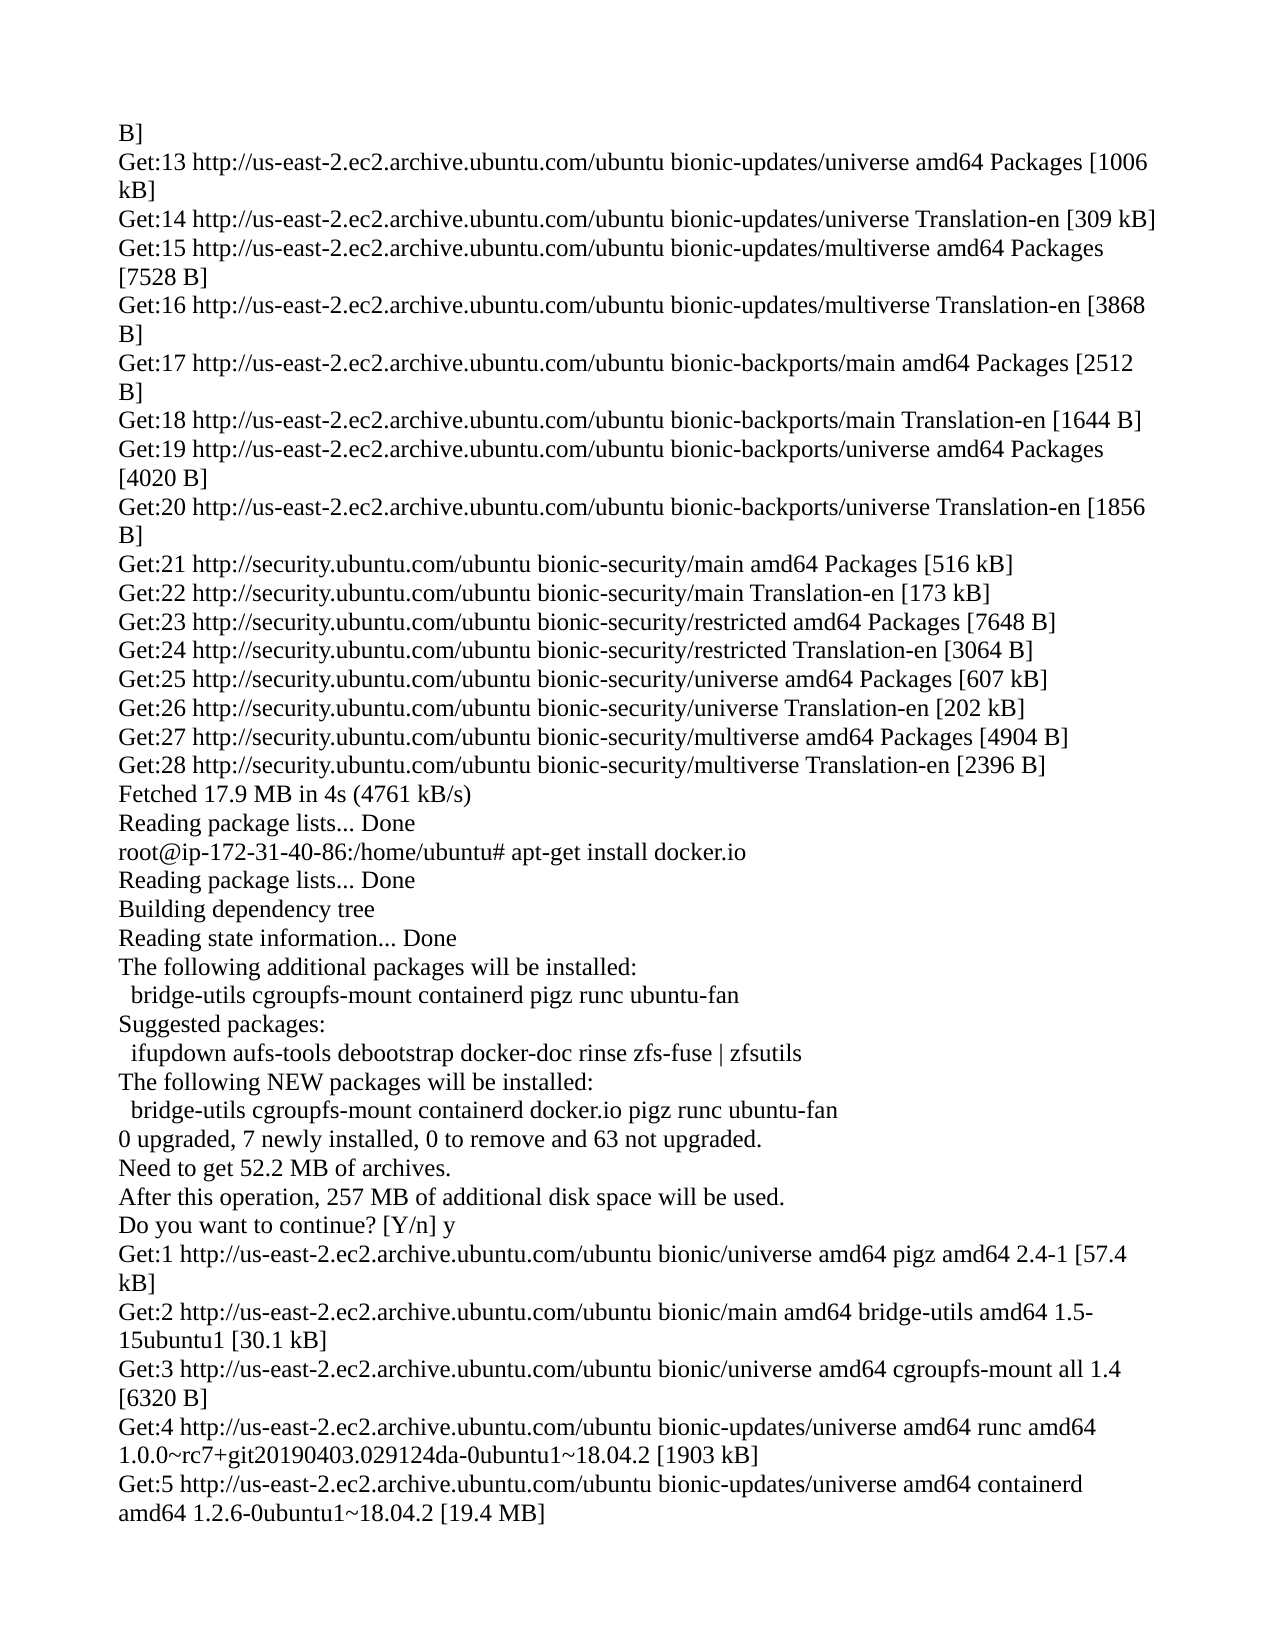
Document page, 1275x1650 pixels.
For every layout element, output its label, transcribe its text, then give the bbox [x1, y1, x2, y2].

text Suggested packages: [118, 1009, 1157, 1038]
text Get:24 http://security.ubuntu.com/ubuntu bionic-security/restricted Translation-en [3064 B] [118, 636, 1157, 664]
text ifupdown aufs-tools debootstrap docker-doc rinse zfs-fuse | zfsutils [118, 1038, 1157, 1067]
text Need to get 52.2 MB of archives. [118, 1153, 1157, 1182]
text Reading package lists... Done [118, 866, 1157, 894]
text Get:14 http://us-east-2.ec2.archive.ubuntu.com/ubuntu bionic-updates/universe Translation-en [309 kB] [118, 204, 1157, 233]
text Get:20 http://us-east-2.ec2.archive.ubuntu.com/ubuntu bionic-backports/universe Translation-en [1856 B] [118, 492, 1157, 549]
text After this operation, 257 MB of additional disk space will be used. [118, 1182, 1157, 1211]
text Fetched 17.9 MB in 4s (4761 kB/s) [118, 779, 1157, 808]
text Get:16 http://us-east-2.ec2.archive.ubuntu.com/ubuntu bionic-updates/multiverse Translation-en [3868 B] [118, 291, 1157, 348]
text Reading package lists... Done [118, 808, 1157, 837]
text Get:17 http://us-east-2.ec2.archive.ubuntu.com/ubuntu bionic-backports/main amd64 Packages [2512 B] [118, 348, 1157, 406]
text Do you want to continue? [Y/n] y [118, 1211, 1157, 1239]
text Get:19 http://us-east-2.ec2.archive.ubuntu.com/ubuntu bionic-backports/universe amd64 Packages [4020 B] [118, 434, 1157, 492]
text B] [118, 118, 1157, 147]
text Get:22 http://security.ubuntu.com/ubuntu bionic-security/main Translation-en [173 kB] [118, 578, 1157, 607]
text Get:25 http://security.ubuntu.com/ubuntu bionic-security/universe amd64 Packages [607 kB] [118, 664, 1157, 693]
text bridge-utils cgroupfs-mount containerd docker.io pigz runc ubuntu-fan [118, 1096, 1157, 1124]
text Get:3 http://us-east-2.ec2.archive.ubuntu.com/ubuntu bionic/universe amd64 cgroupfs-mount all 1.4 [6320 B] [118, 1354, 1157, 1412]
text Building dependency tree [118, 894, 1157, 923]
text Get:13 http://us-east-2.ec2.archive.ubuntu.com/ubuntu bionic-updates/universe amd64 Packages [1006 kB] [118, 147, 1157, 204]
text Get:5 http://us-east-2.ec2.archive.ubuntu.com/ubuntu bionic-updates/universe amd64 containerd amd64 1.2.6-0ubuntu1~18.04.2 [19.4 MB] [118, 1469, 1157, 1527]
text Reading state information... Done [118, 923, 1157, 952]
text 0 upgraded, 7 newly installed, 0 to remove and 63 not upgraded. [118, 1124, 1157, 1153]
text Get:15 http://us-east-2.ec2.archive.ubuntu.com/ubuntu bionic-updates/multiverse amd64 Packages [7528 B] [118, 233, 1157, 291]
text Get:27 http://security.ubuntu.com/ubuntu bionic-security/multiverse amd64 Packages [4904 B] [118, 722, 1157, 751]
text The following additional packages will be installed: [118, 952, 1157, 981]
text Get:28 http://security.ubuntu.com/ubuntu bionic-security/multiverse Translation-en [2396 B] [118, 751, 1157, 779]
text Get:18 http://us-east-2.ec2.archive.ubuntu.com/ubuntu bionic-backports/main Translation-en [1644 B] [118, 406, 1157, 434]
text root@ip-172-31-40-86:/home/ubuntu# apt-get install docker.io [118, 837, 1157, 866]
text Get:23 http://security.ubuntu.com/ubuntu bionic-security/restricted amd64 Packages [7648 B] [118, 607, 1157, 636]
text The following NEW packages will be installed: [118, 1067, 1157, 1096]
text Get:4 http://us-east-2.ec2.archive.ubuntu.com/ubuntu bionic-updates/universe amd64 runc amd64 1.0.0~rc7+git20190403.029124da-0ubuntu1~18.04.2 [1903 kB] [118, 1412, 1157, 1469]
text Get:1 http://us-east-2.ec2.archive.ubuntu.com/ubuntu bionic/universe amd64 pigz amd64 2.4-1 [57.4 kB] [118, 1239, 1157, 1297]
text bridge-utils cgroupfs-mount containerd pigz runc ubuntu-fan [118, 981, 1157, 1009]
text Get:26 http://security.ubuntu.com/ubuntu bionic-security/universe Translation-en [202 kB] [118, 693, 1157, 722]
text Get:21 http://security.ubuntu.com/ubuntu bionic-security/main amd64 Packages [516 kB] [118, 549, 1157, 578]
text Get:2 http://us-east-2.ec2.archive.ubuntu.com/ubuntu bionic/main amd64 bridge-utils amd64 1.5-15ubuntu1 [30.1 kB] [118, 1297, 1157, 1354]
